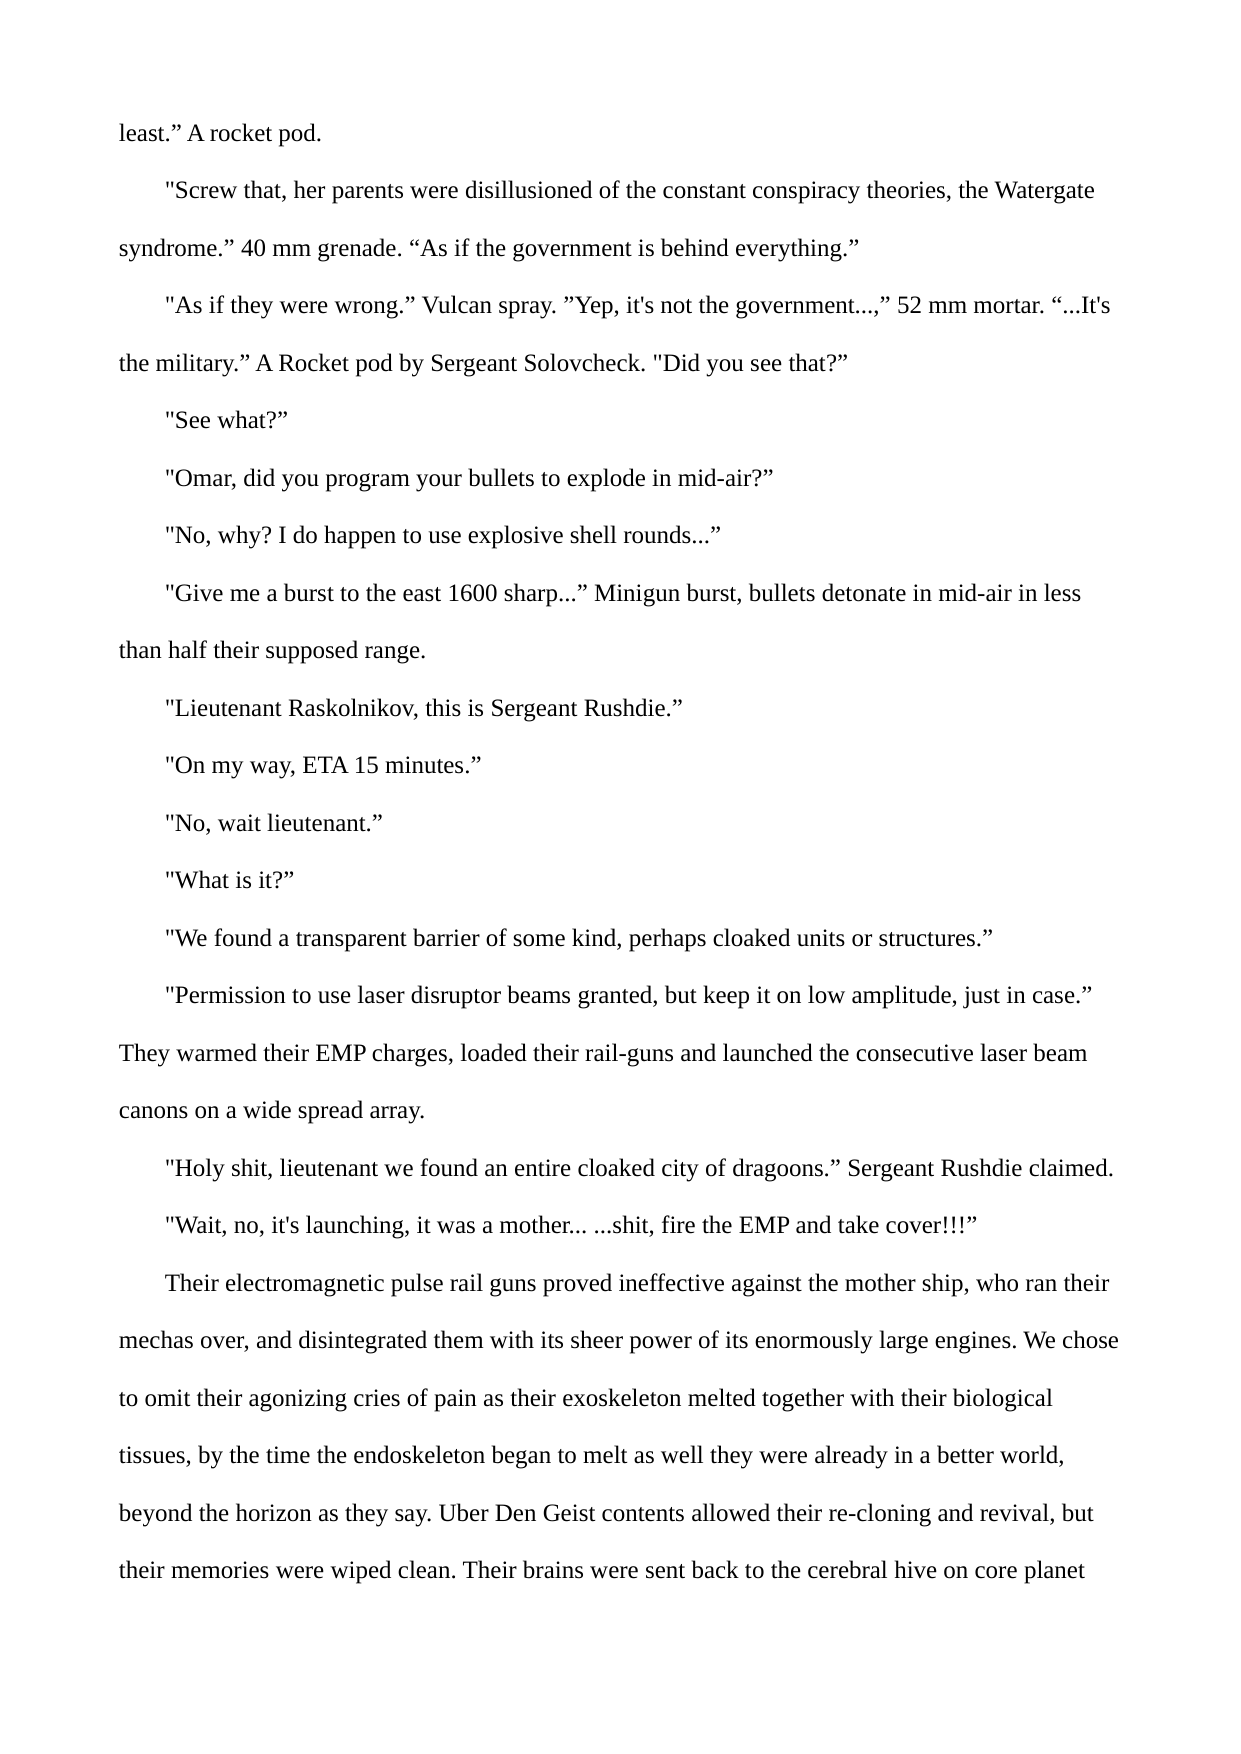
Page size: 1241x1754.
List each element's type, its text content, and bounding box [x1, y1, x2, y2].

text least.” A rocket pod. [119, 118, 1122, 147]
text "Permission to use laser disruptor beams granted, but keep it on low amplitude, just in case.” They warmed their EMP charges, loaded their rail-guns and launched the consecutive laser beam canons on a wide spread array. [119, 981, 1122, 1124]
text "Wait, no, it's launching, it was a mother... ...shit, fire the EMP and take cover!!!” [119, 1211, 1122, 1239]
text "Omar, did you program your bullets to explode in mid-air?” [119, 463, 1122, 492]
text "Give me a burst to the east 1600 sharp...” Minigun burst, bullets detonate in mid-air in less than half their supposed range. [119, 578, 1122, 664]
text "No, why? I do happen to use explosive shell rounds...” [119, 521, 1122, 549]
text "No, wait lieutenant.” [119, 808, 1122, 837]
text "See what?” [119, 406, 1122, 434]
text "On my way, ETA 15 minutes.” [119, 751, 1122, 779]
text Their electromagnetic pulse rail guns proved ineffective against the mother ship, who ran their mechas over, and disintegrated them with its sheer power of its enormously large engines. We chose to omit their agonizing cries of pain as their exoskeleton melted together with their biological tissues, by the time the endoskeleton began to melt as well they were already in a better world, beyond the horizon as they say. Uber Den Geist contents allowed their re-cloning and revival, but their memories were wiped clean. Their brains were sent back to the cerebral hive on core planet [119, 1268, 1122, 1584]
text "What is it?” [119, 866, 1122, 894]
text "Holy shit, lieutenant we found an entire cloaked city of dragoons.” Sergeant Rushdie claimed. [119, 1153, 1122, 1182]
text "Screw that, her parents were disillusioned of the constant conspiracy theories, the Watergate syndrome.” 40 mm grenade. “As if the government is behind everything.” [119, 176, 1122, 262]
text "As if they were wrong.” Vulcan spray. ”Yep, it's not the government...,” 52 mm mortar. “...It's the military.” A Rocket pod by Sergeant Solovcheck. "Did you see that?” [119, 291, 1122, 377]
text "Lieutenant Raskolnikov, this is Sergeant Rushdie.” [119, 693, 1122, 722]
text "We found a transparent barrier of some kind, perhaps cloaked units or structures.” [119, 923, 1122, 952]
